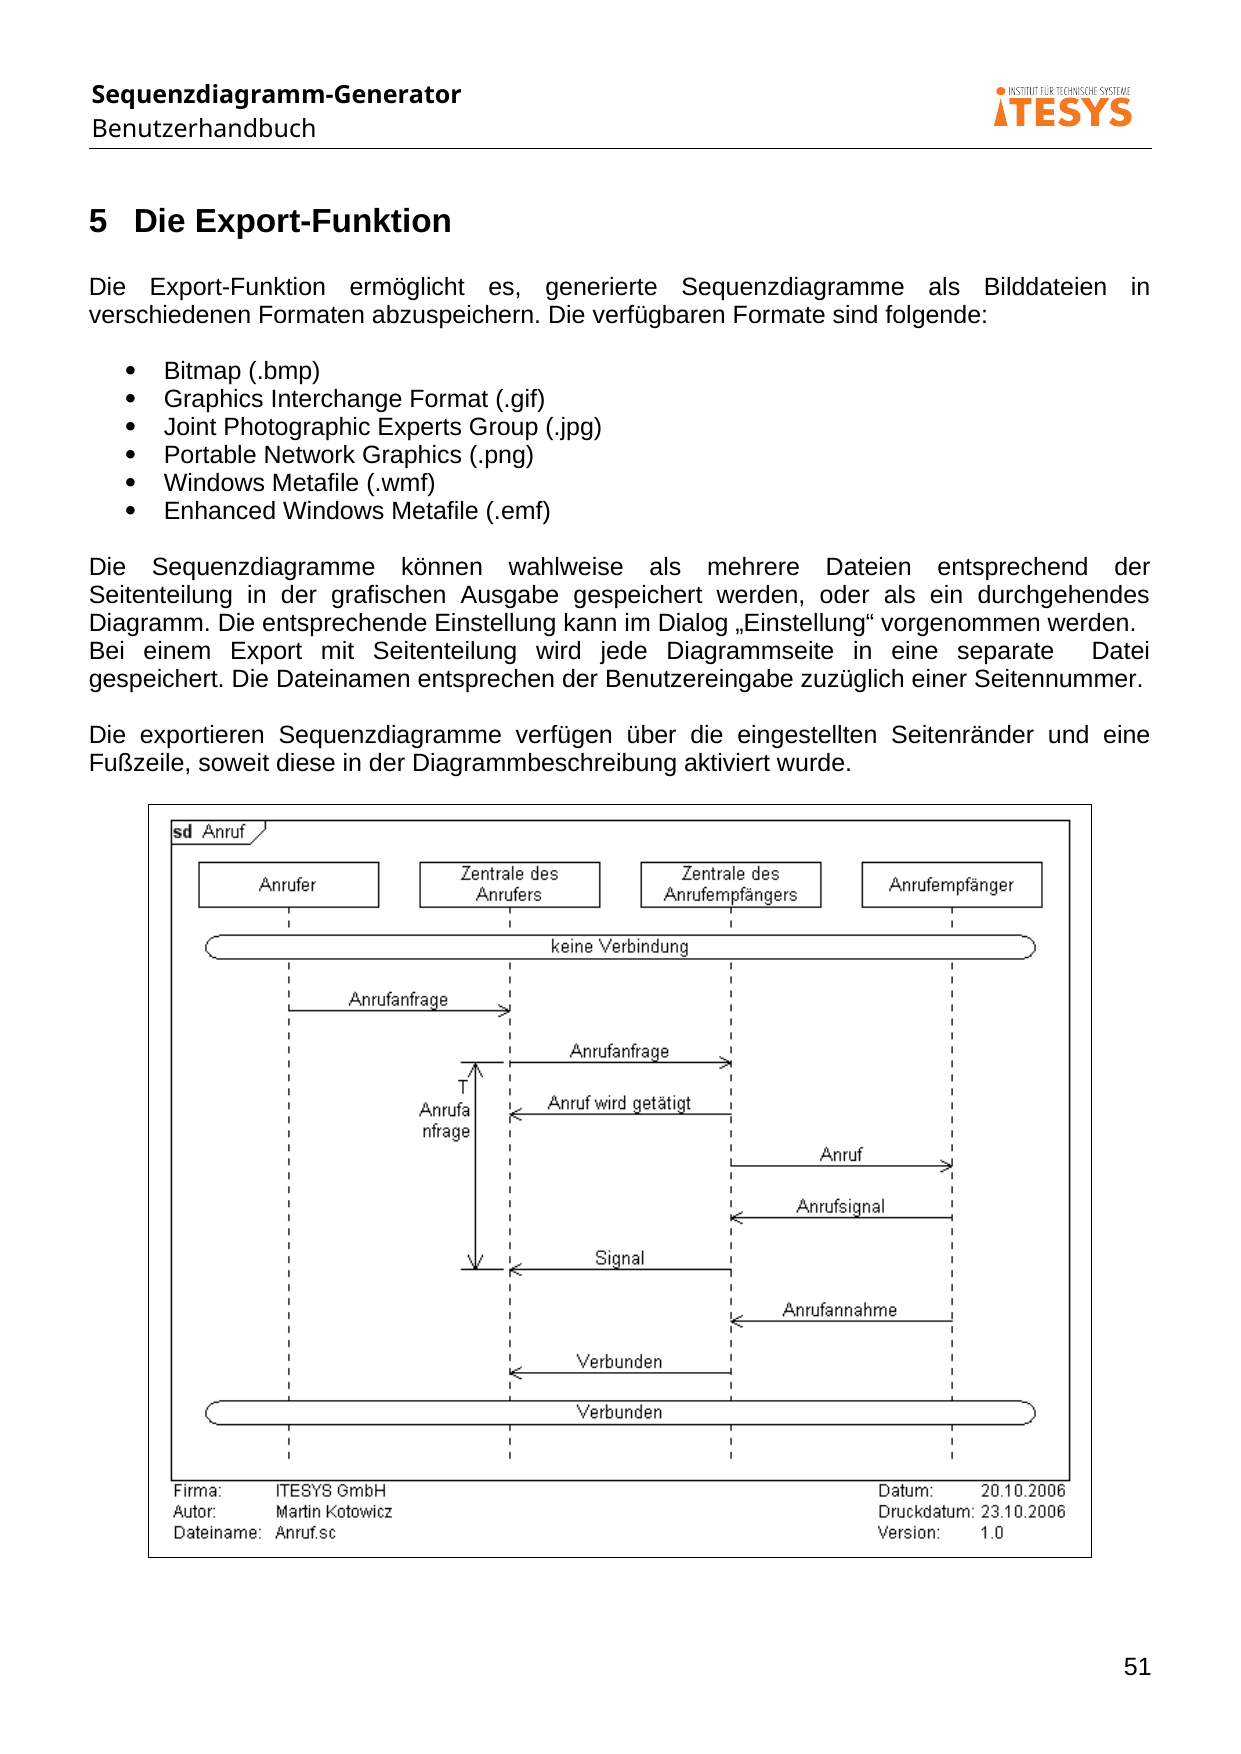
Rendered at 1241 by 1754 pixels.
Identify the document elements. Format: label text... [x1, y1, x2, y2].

text Die Sequenzdiagramme können wahlweise als mehrere Dateien entsprechend der Seitenteilung in der grafischen Ausgabe gespeichert werden, oder als ein durchgehendes Diagramm. Die entsprechende Einstellung kann im Dialog „Einstellung“ vorgenommen werden. [88, 553, 1152, 637]
subtitle Die Export-Funktion [88, 202, 1152, 239]
list Graphics Interchange Format (.gif) [126, 385, 1152, 413]
picture [993, 85, 1133, 127]
text Bei einem Export mit Seitenteilung wird jede Diagrammseite in eine separate Datei gespeichert. Die Dateinamen entsprechen der Benutzereingabe zuzüglich einer Seitennummer. [88, 637, 1152, 693]
text Die exportieren Sequenzdiagramme verfügen über die eingestellten Seitenränder und eine Fußzeile, soweit diese in der Diagrammbeschreibung aktiviert wurde. [88, 721, 1152, 776]
picture [164, 813, 1076, 1550]
list Windows Metafile (.wmf) [126, 469, 1152, 497]
text Die Export-Funktion ermöglicht es, generierte Sequenzdiagramme als Bilddateien in verschiedenen Formaten abzuspeichern. Die verfügbaren Formate sind folgende: [88, 273, 1152, 329]
list Joint Photographic Experts Group (.jpg) [126, 413, 1152, 441]
list Bitmap (.bmp) [126, 357, 1152, 385]
list Enhanced Windows Metafile (.emf) [126, 497, 1152, 525]
list Portable Network Graphics (.png) [126, 441, 1152, 469]
